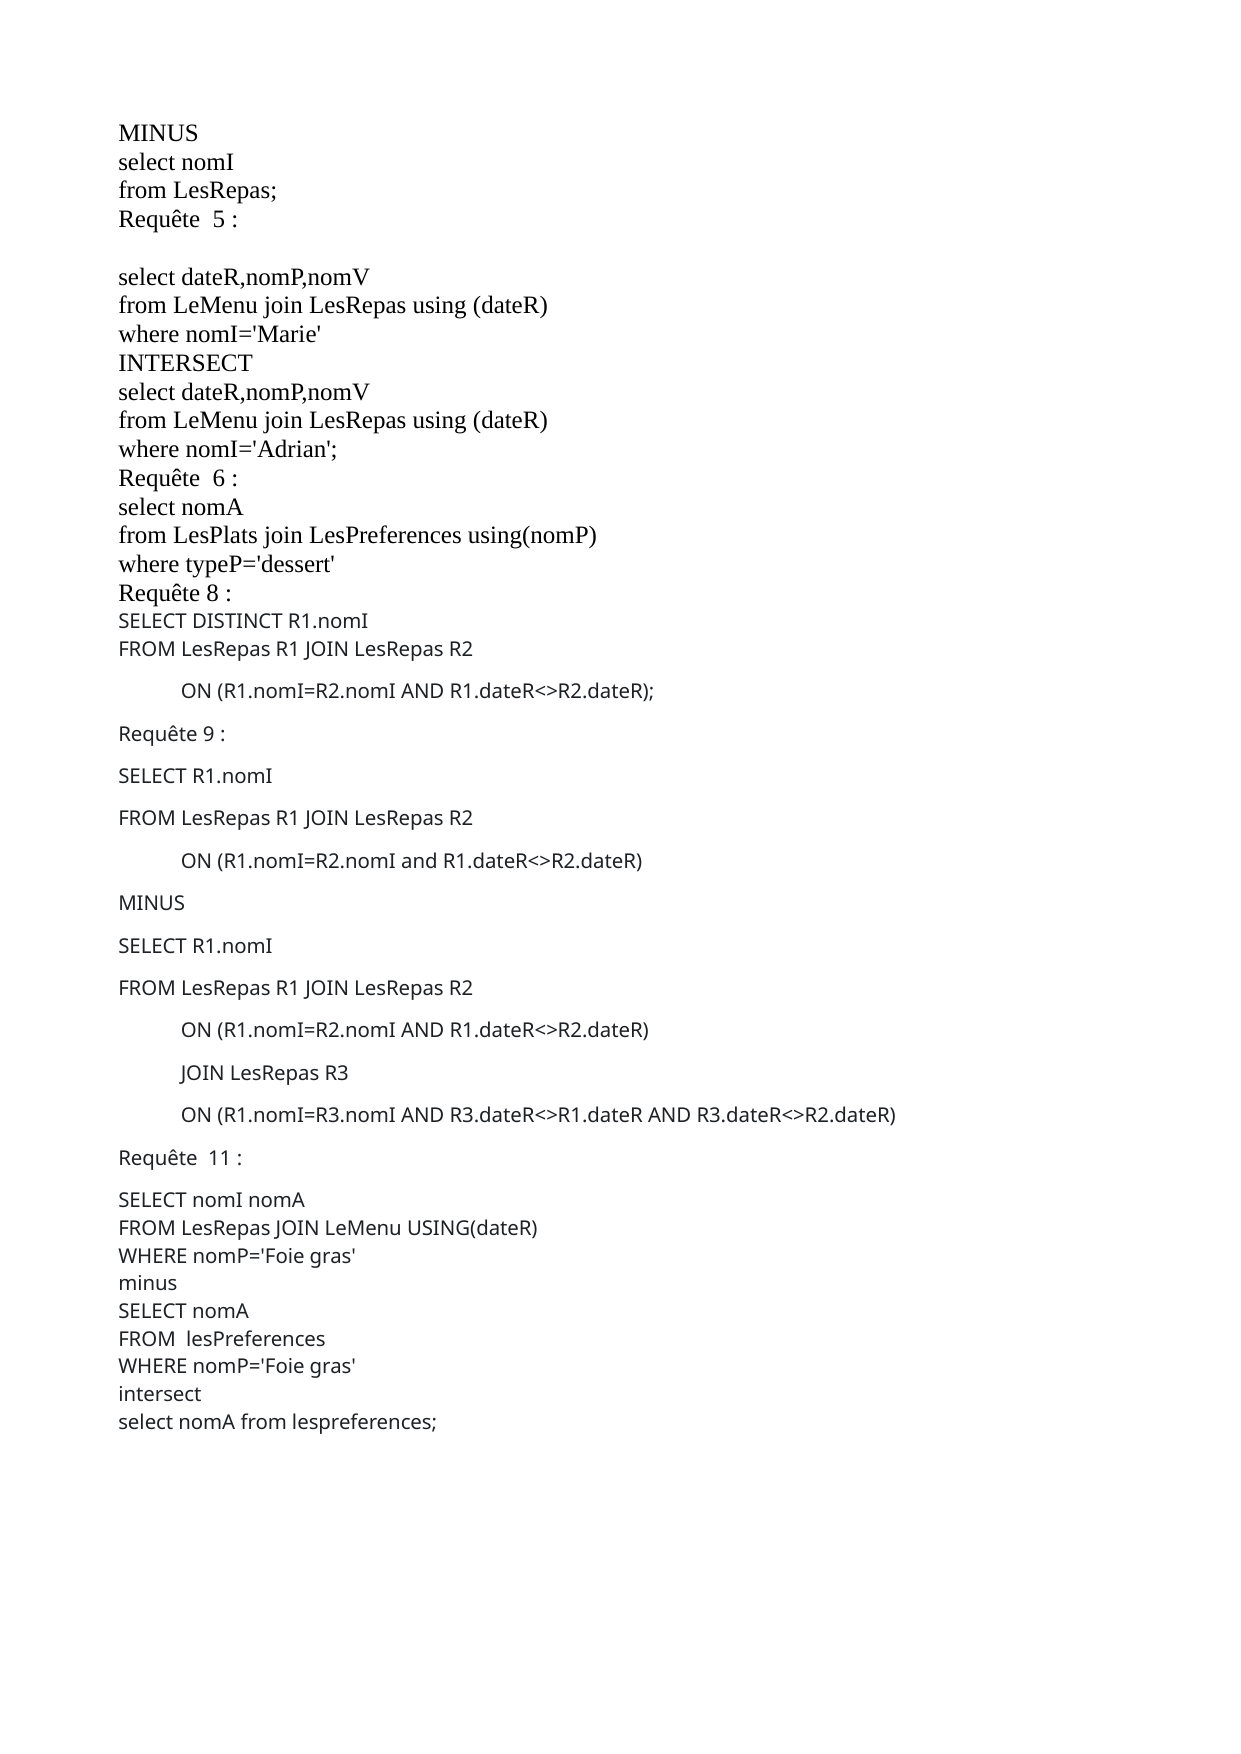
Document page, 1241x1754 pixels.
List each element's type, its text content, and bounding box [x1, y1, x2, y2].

text ON (R1.nomI=R3.nomI AND R3.dateR<>R1.dateR AND R3.dateR<>R2.dateR) [118, 1101, 1122, 1129]
text ON (R1.nomI=R2.nomI and R1.dateR<>R2.dateR) [118, 846, 1122, 874]
text ON (R1.nomI=R2.nomI AND R1.dateR<>R2.dateR); [118, 677, 1122, 705]
text Requête 8 : [118, 578, 1122, 607]
text SELECT DISTINCT R1.nomI [118, 607, 1122, 634]
text ON (R1.nomI=R2.nomI AND R1.dateR<>R2.dateR) [118, 1016, 1122, 1044]
text FROM LesRepas R1 JOIN LesRepas R2 [118, 973, 1122, 1001]
text Requête 6 : [118, 463, 1122, 492]
text Requête 11 : [118, 1144, 1122, 1171]
text Requête 5 : [118, 204, 1122, 233]
text MINUS [118, 889, 1122, 917]
text select dateR,nomP,nomV from LeMenu join LesRepas using (dateR) where nomI='Marie' INTERSECT select dateR,nomP,nomV from LeMenu join LesRepas using (dateR) where nomI='Adrian'; [118, 262, 1122, 463]
text FROM LesRepas R1 JOIN LesRepas R2 [118, 804, 1122, 832]
text select nomA from LesPlats join LesPreferences using(nomP) where typeP='dessert' [118, 492, 1122, 578]
text SELECT R1.nomI [118, 931, 1122, 959]
text SELECT R1.nomI [118, 762, 1122, 789]
text MINUS select nomI from LesRepas; [118, 118, 1122, 204]
text FROM LesRepas R1 JOIN LesRepas R2 [118, 634, 1122, 662]
text Requête 9 : [118, 719, 1122, 747]
text SELECT nomI nomA FROM LesRepas JOIN LeMenu USING(dateR) WHERE nomP='Foie gras' minus SELECT nomA FROM lesPreferences WHERE nomP='Foie gras' intersect select nomA from lespreferences; [118, 1186, 1122, 1435]
text JOIN LesRepas R3 [118, 1058, 1122, 1086]
